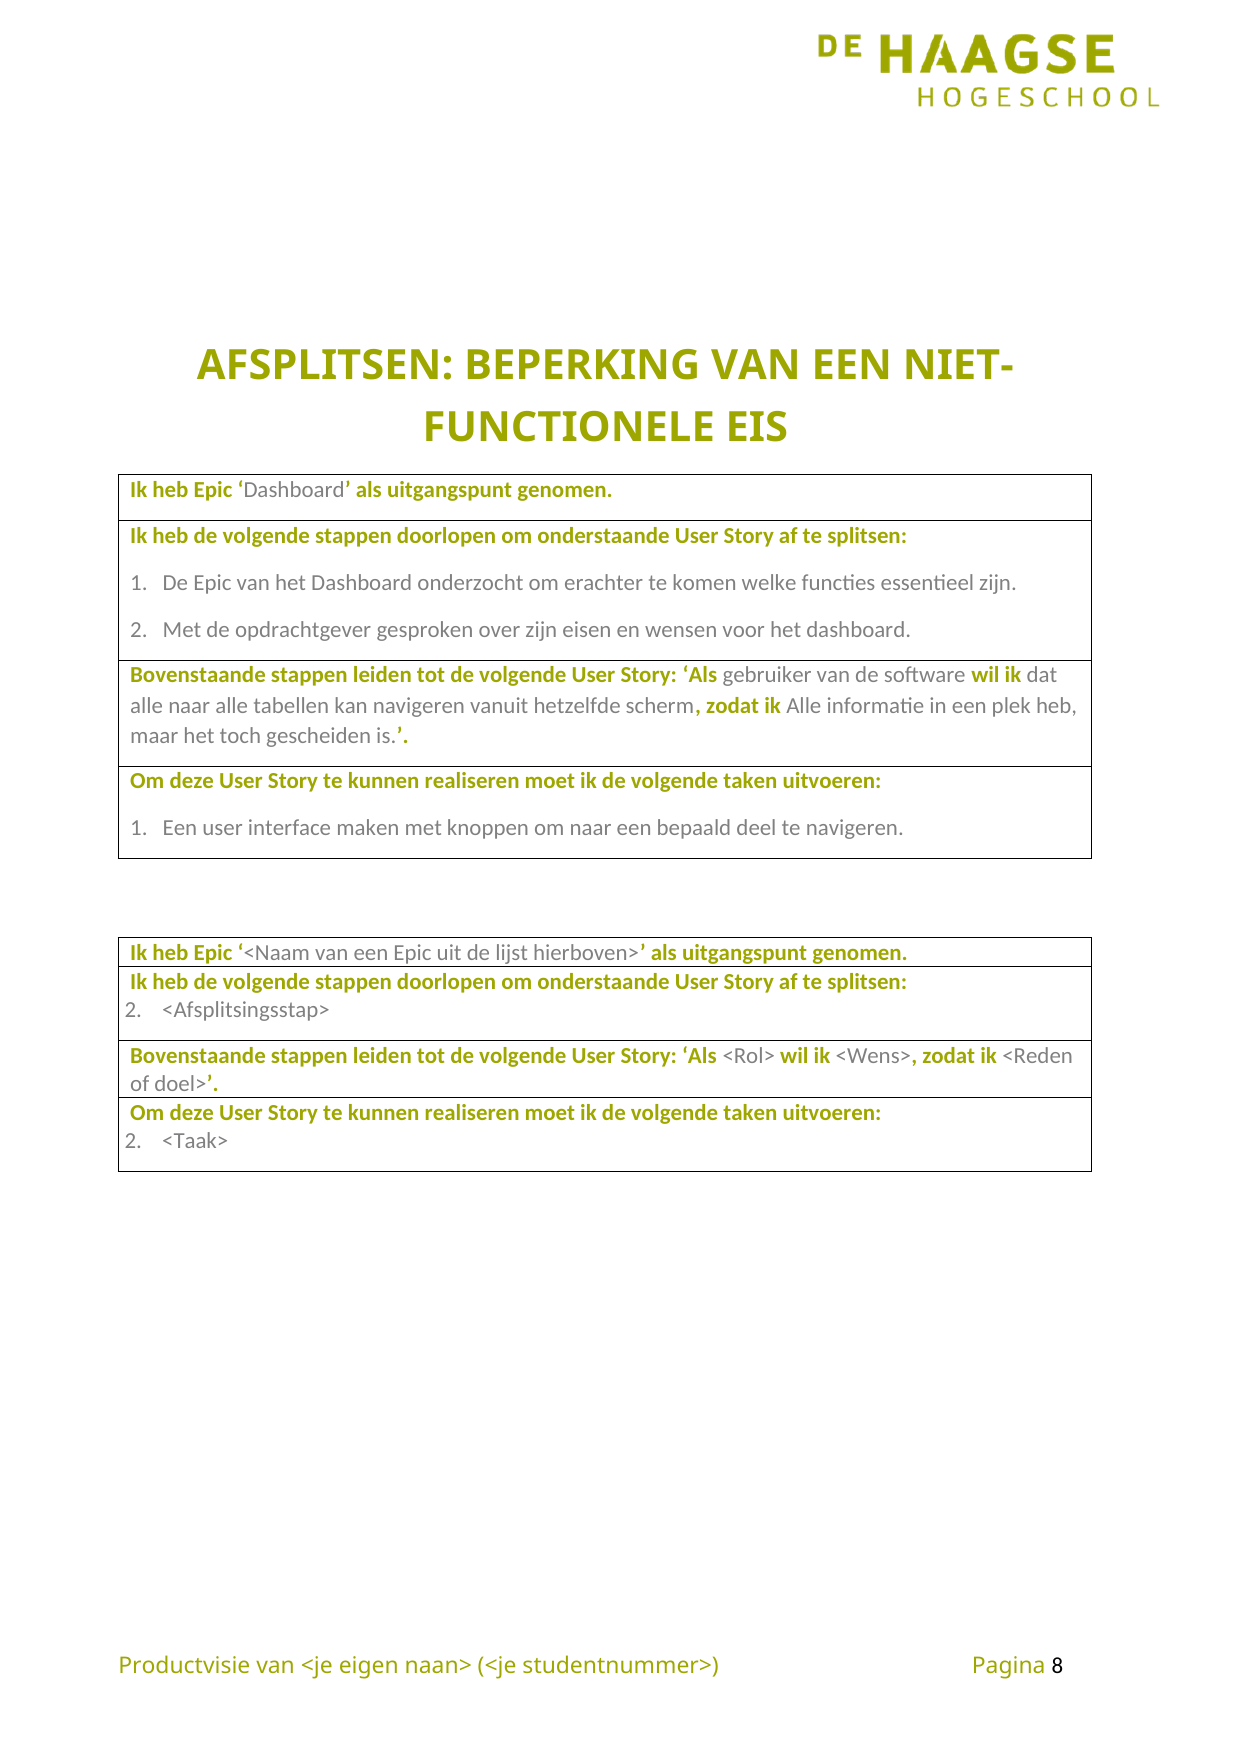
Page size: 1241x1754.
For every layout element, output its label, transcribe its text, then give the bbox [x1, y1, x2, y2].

table_cell Ik heb de volgende stappen doorlopen om onderstaande User Story af te splitsen: <Afsplitsingsstap> [119, 967, 1091, 1040]
table_cell Bovenstaande stappen leiden tot de volgende User Story: ‘Als gebruiker van de software wil ik dat alle naar alle tabellen kan navigeren vanuit hetzelfde scherm, zodat ik Alle informatie in een plek heb, maar het toch gescheiden is.’. [119, 661, 1091, 766]
text AFSPLITSEN: BEPERKING VAN EEN NIET-FUNCTIONELE EIS [118, 335, 1093, 453]
table_cell Bovenstaande stappen leiden tot de volgende User Story: ‘Als <Rol> wil ik <Wens>, zodat ik <Reden of doel>’. [119, 1041, 1091, 1097]
picture [797, 13, 1180, 127]
table_header Ik heb Epic ‘<Naam van een Epic uit de lijst hierboven>’ als uitgangspunt genomen. [119, 938, 1091, 966]
table_cell Om deze User Story te kunnen realiseren moet ik de volgende taken uitvoeren: <Taak> [119, 1098, 1091, 1171]
table_cell Om deze User Story te kunnen realiseren moet ik de volgende taken uitvoeren: Een user interface maken met knoppen om naar een bepaald deel te navigeren. [119, 767, 1091, 858]
table_header Ik heb Epic ‘Dashboard’ als uitgangspunt genomen. [119, 475, 1091, 520]
table_cell Ik heb de volgende stappen doorlopen om onderstaande User Story af te splitsen: De Epic van het Dashboard onderzocht om erachter te komen welke functies essentieel zijn. Met de opdrachtgever gesproken over zijn eisen en wensen voor het dashboard. [119, 521, 1091, 659]
